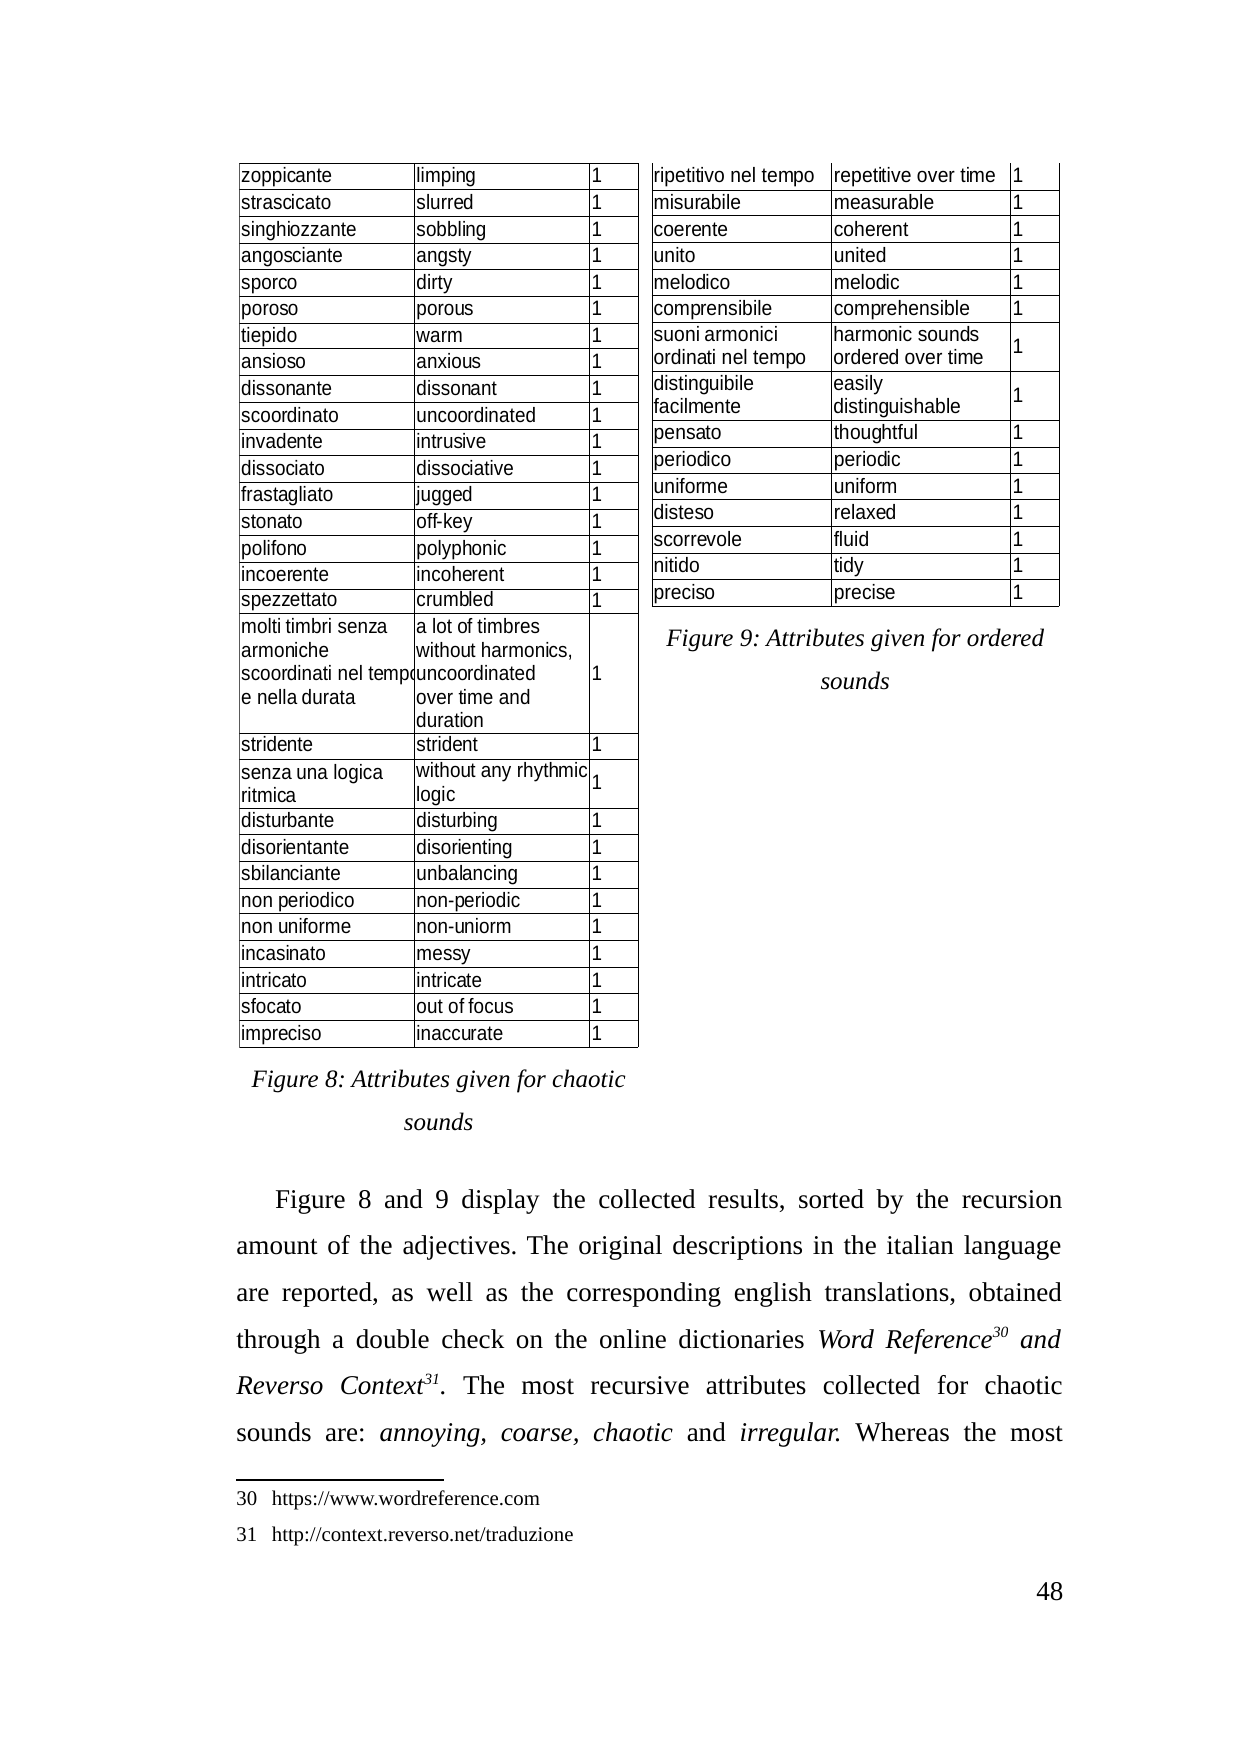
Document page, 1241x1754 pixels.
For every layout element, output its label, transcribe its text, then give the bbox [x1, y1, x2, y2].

text Figure 9: Attributes given for ordered sounds [652, 163, 1061, 694]
text Figure 8: Attributes given for chaotic sounds [239, 163, 640, 1136]
text Figure 8 and 9 display the collected results, sorted by the recursion amount of the adjectives. The original descriptions in the italian language are reported, as well as the corresponding english translations, obtained through a double check on the online dictionaries Word Reference and Reverso Context. The most recursive attributes collected for chaotic sounds are: annoying, coarse, chaotic and irregular. Whereas the most [236, 1183, 1063, 1447]
text http://context.reverso.net/traduzione [236, 1522, 1063, 1546]
text https://www.wordreference.com [236, 1486, 1063, 1510]
